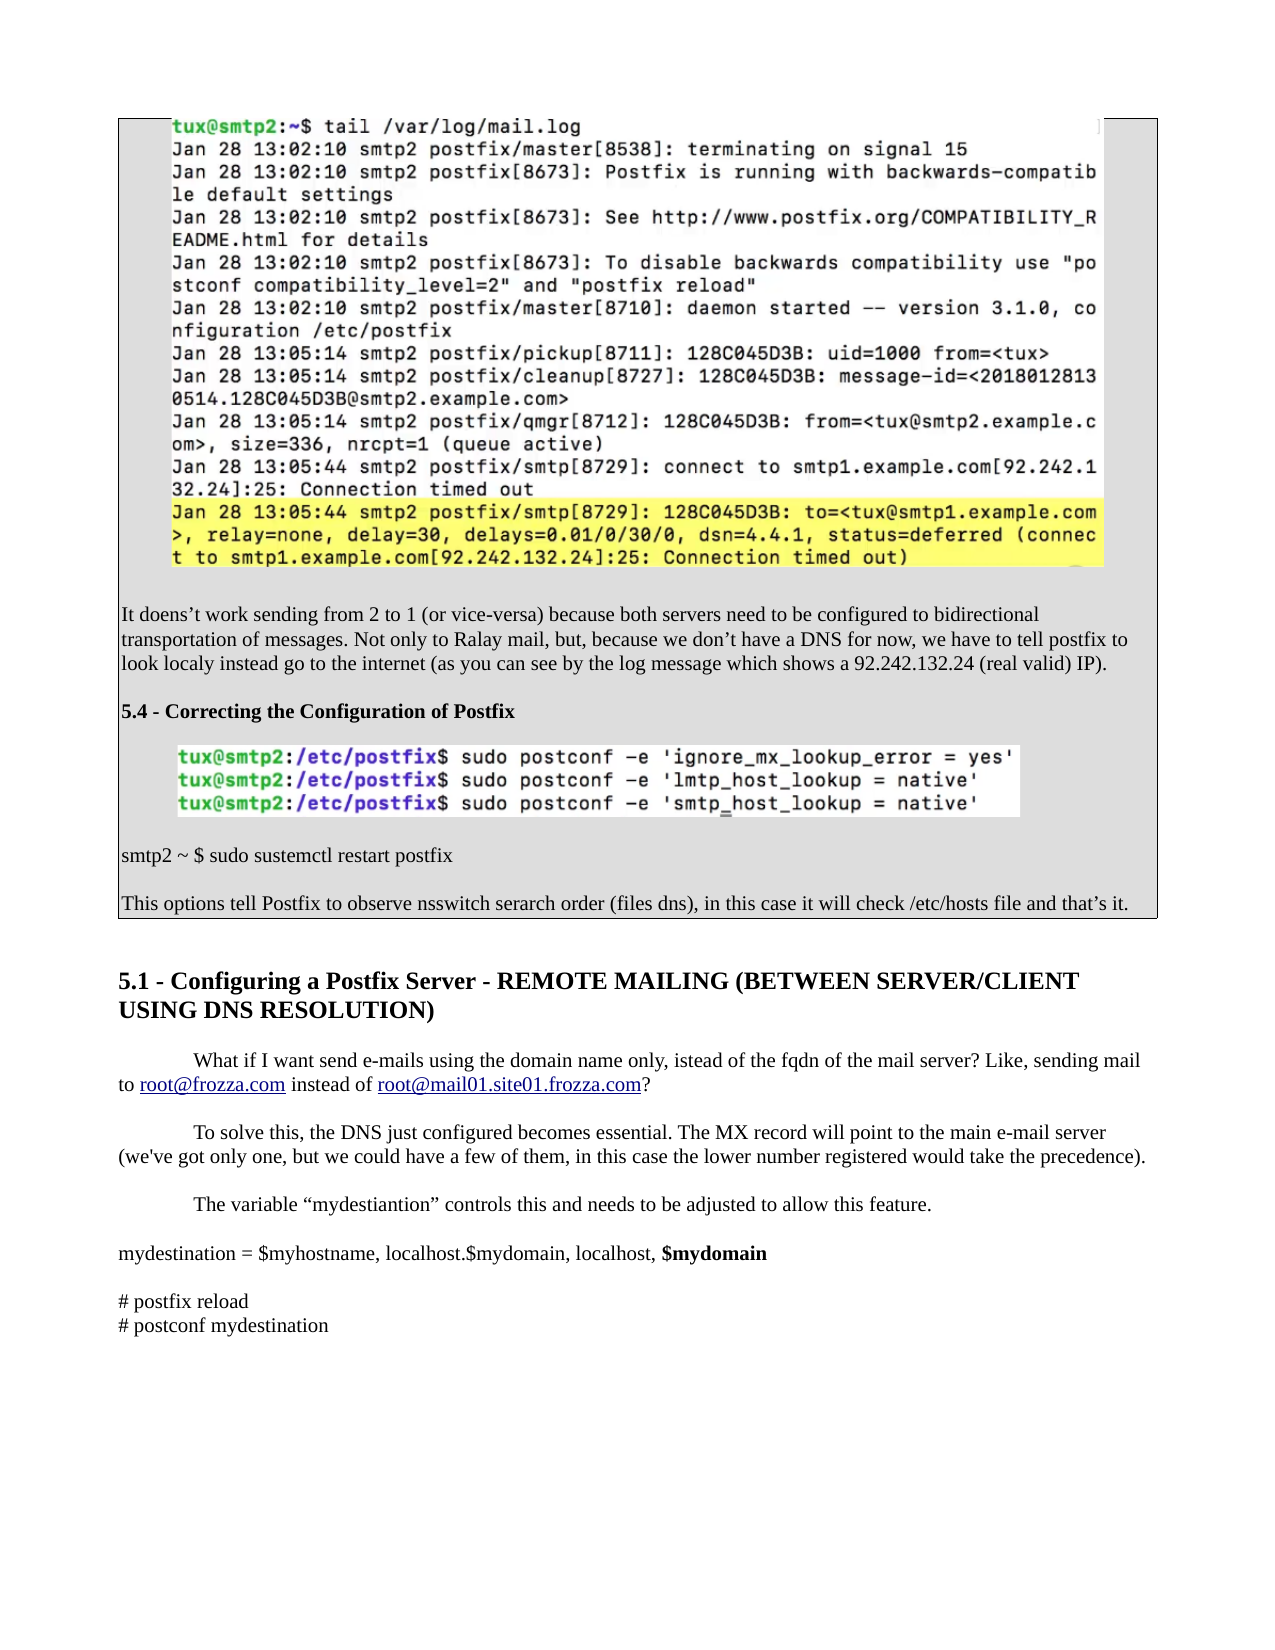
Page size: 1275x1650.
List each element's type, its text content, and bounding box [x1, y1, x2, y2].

text smtp2 ~ $ sudo sustemctl restart postfix [119, 840, 1157, 864]
picture [177, 745, 1021, 817]
text This options tell Postfix to observe nsswitch serarch order (files dns), in this case it will check /etc/hosts file and that’s it. [119, 888, 1157, 918]
text mydestination = $myhostname, localhost.$mydomain, localhost, $mydomain [118, 1240, 1157, 1264]
text 5.1 - Configuring a Postfix Server - REMOTE MAILING (BETWEEN SERVER/CLIENT USING DNS RESOLUTION) [118, 966, 1157, 1024]
text 5.4 - Correcting the Configuration of Postfix [119, 696, 1157, 720]
text It doens’t work sending from 2 to 1 (or vice-versa) because both servers need to be configured to bidirectional transportation of messages. Not only to Ralay mail, but, because we don’t have a DNS for now, we have to tell postfix to look localy instead go to the internet (as you can see by the log message which shows a 92.242.132.24 (real valid) IP). [119, 599, 1157, 672]
text The variable “mydestiantion” controls this and needs to be adjusted to allow this feature. [118, 1192, 1157, 1216]
text # postfix reload [118, 1288, 1157, 1313]
picture [171, 118, 1104, 567]
text # postconf mydestination [118, 1313, 1157, 1337]
text To solve this, the DNS just configured becomes essential. The MX record will point to the main e-mail server (we've got only one, but we could have a few of them, in this case the lower number registered would take the precedence). [118, 1120, 1157, 1168]
text What if I want send e-mails using the domain name only, istead of the fqdn of the mail server? Like, sending mail to root@frozza.com instead of root@mail01.site01.frozza.com? [118, 1048, 1157, 1096]
